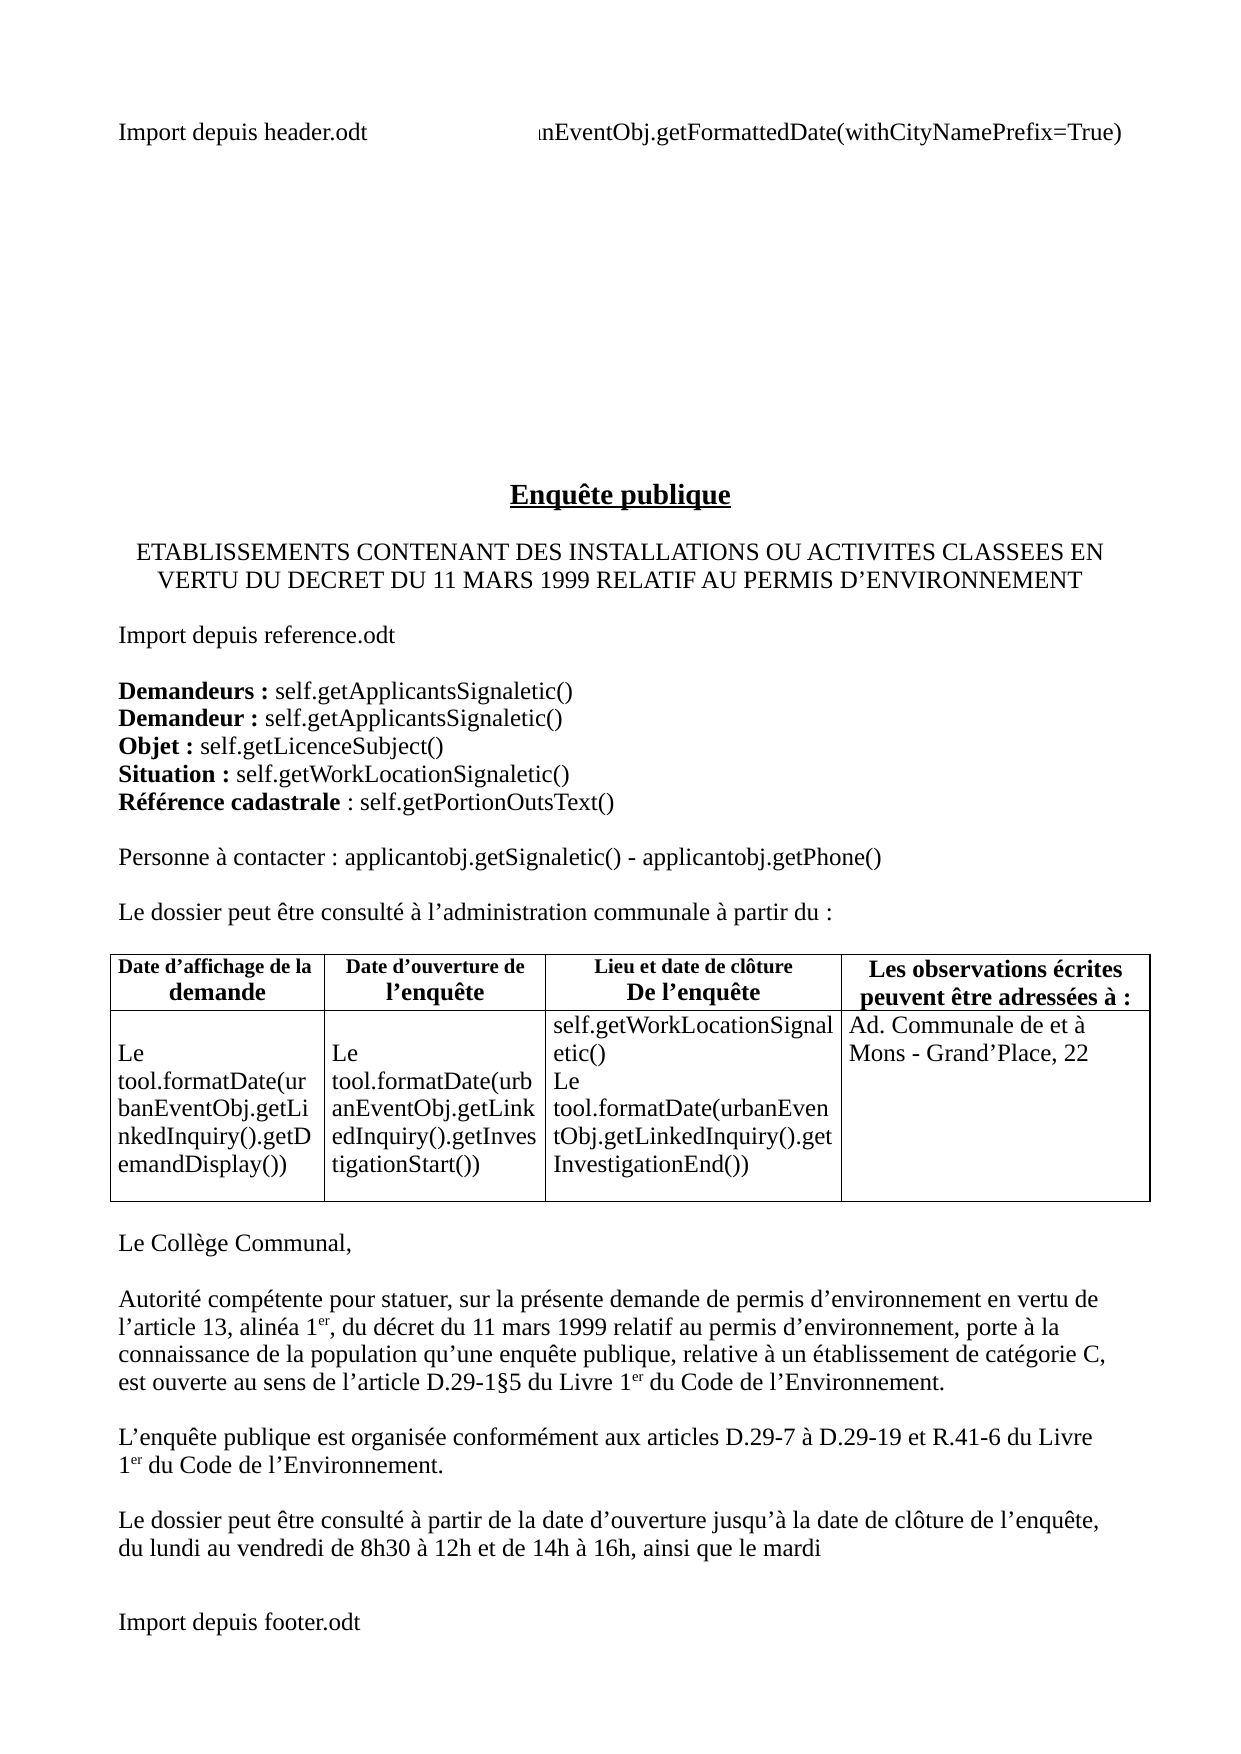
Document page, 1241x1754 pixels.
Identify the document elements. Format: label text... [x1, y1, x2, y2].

text L’enquête publique est organisée conformément aux articles D.29-7 à D.29-19 et R.41-6 du Livre 1er du Code de l’Environnement. [118, 1423, 1122, 1479]
text Personne à contacter : applicantobj.getSignaletic() - applicantobj.getPhone() [118, 843, 1122, 871]
text ETABLISSEMENTS CONTENANT DES INSTALLATIONS OU ACTIVITES CLASSEES EN VERTU DU DECRET DU 11 MARS 1999 RELATIF AU PERMIS D’ENVIRONNEMENT [118, 538, 1122, 594]
text Situation : self.getWorkLocationSignaletic() [118, 760, 1122, 788]
text Le dossier peut être consulté à partir de la date d’ouverture jusqu’à la date de clôture de l’enquête, du lundi au vendredi de 8h30 à 12h et de 14h à 16h, ainsi que le mardi [118, 1507, 1122, 1562]
text Import depuis reference.odt [118, 621, 1122, 649]
text Demandeur : self.getApplicantsSignaletic() [118, 704, 1122, 732]
text urbanEventObj.getFormattedDate(withCityNamePrefix=True) [118, 118, 1122, 427]
table_header Date d’ouverture de l’enquête [325, 955, 545, 1010]
text Objet : self.getLicenceSubject() [118, 732, 1122, 760]
table_cell Le tool.formatDate(urbanEventObj.getLinkedInquiry().getDemandDisplay()) [111, 1011, 324, 1201]
table_cell self.getWorkLocationSignaletic() Le tool.formatDate(urbanEventObj.getLinkedInquiry().getInvestigationEnd()) [546, 1011, 841, 1201]
text Le Collège Communal, [118, 1229, 1122, 1257]
text Le dossier peut être consulté à l’administration communale à partir du : [118, 898, 1122, 926]
table_header Lieu et date de clôture De l’enquête [546, 955, 841, 1010]
text Référence cadastrale : self.getPortionOutsText() [118, 788, 1122, 815]
table_header Date d’affichage de la demande [111, 955, 324, 1010]
text Import depuis header.odt [118, 118, 539, 146]
table_cell Le tool.formatDate(urbanEventObj.getLinkedInquiry().getInvestigationStart()) [325, 1011, 545, 1201]
table_header Les observations écrites peuvent être adressées à : [842, 955, 1149, 1010]
text Demandeurs : self.getApplicantsSignaletic() [118, 677, 1122, 704]
title Enquête publique [118, 478, 1122, 511]
text Autorité compétente pour statuer, sur la présente demande de permis d’environnement en vertu de l’article 13, alinéa 1er, du décret du 11 mars 1999 relatif au permis d’environnement, porte à la connaissance de la population qu’une enquête publique, relative à un établissement de catégorie C, est ouverte au sens de l’article D.29-1§5 du Livre 1er du Code de l’Environnement. [118, 1285, 1122, 1396]
table_cell Ad. Communale de et à Mons - Grand’Place, 22 [842, 1011, 1149, 1201]
